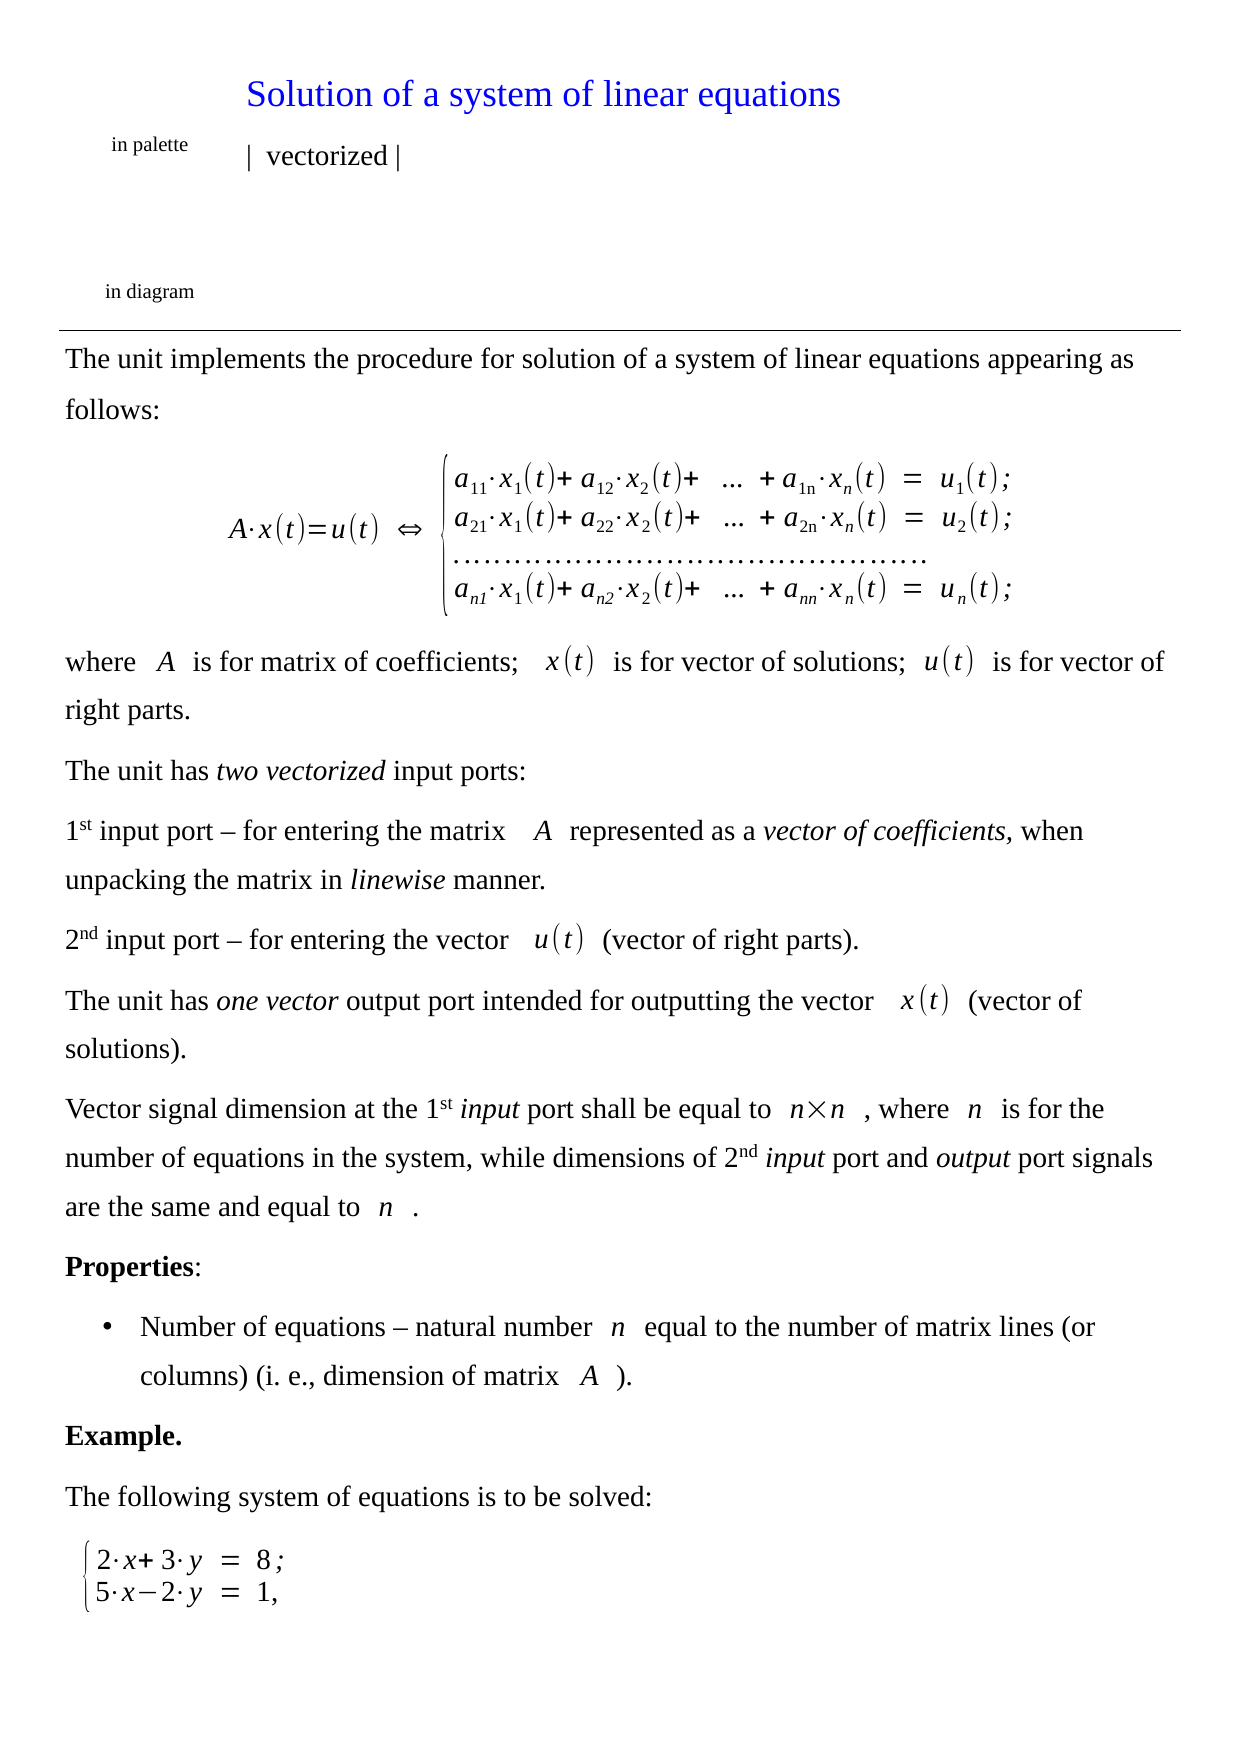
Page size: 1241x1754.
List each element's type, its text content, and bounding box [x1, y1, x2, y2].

table_header Solution of a system of linear equations [240, 59, 1181, 127]
table_cell [59, 184, 240, 273]
table_cell in diagram [59, 273, 240, 330]
table_cell [240, 184, 1181, 273]
table_header [59, 59, 240, 127]
table_cell | vectorized | [240, 127, 1181, 183]
table_cell [240, 273, 1181, 330]
table_cell The unit implements the procedure for solution of a system of linear equations appearing as follows: whereis for matrix of coefficients; is for vector of solutions;is for vector of right parts. The unit has two vectorized input ports: 1st input port – for entering the matrix represented as a vector of coefficients, when unpacking the matrix in linewise manner. 2nd input port – for entering the vector (vector of right parts). The unit has one vector output port intended for outputting the vector (vector of solutions). Vector signal dimension at the 1st input port shall be equal to, whereis for the number of equations in the system, while dimensions of 2nd input port and output port signals are the same and equal to. Properties: Number of equations – natural numberequal to the number of matrix lines (or columns) (i. e., dimension of matrix). Example. The following system of equations is to be solved: which has an evident solution The figure below demonstrates a block diagram for this task solution. Typical Replicator units are used for generating input vector signals: Note: the unit carries out the procedure for solution of linear algebraic equations after every successful completion of an integration step. [59, 331, 1181, 1684]
table_cell in palette [59, 127, 240, 183]
